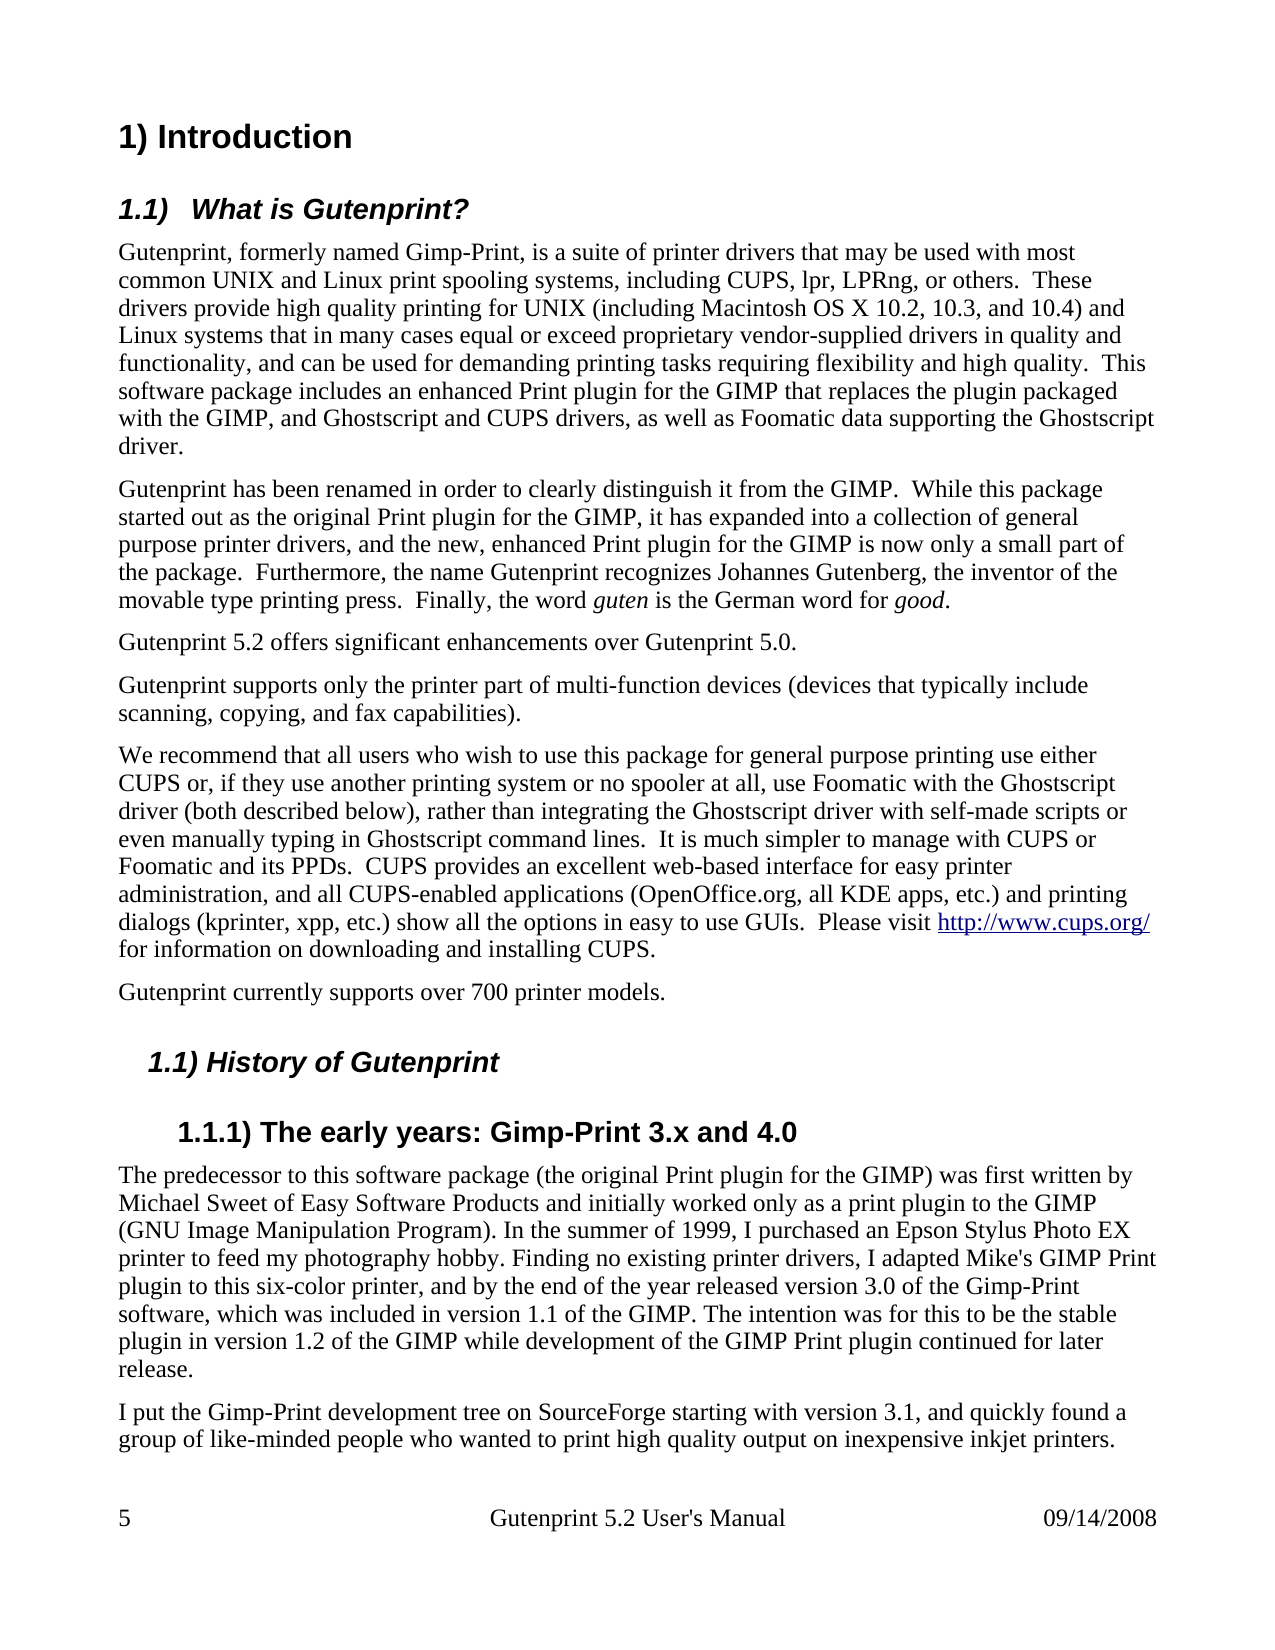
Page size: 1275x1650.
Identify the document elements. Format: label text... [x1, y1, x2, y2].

text Gutenprint supports only the printer part of multi-function devices (devices that typically include scanning, copying, and fax capabilities). [118, 671, 1157, 727]
text The predecessor to this software package (the original Print plugin for the GIMP) was first written by Michael Sweet of Easy Software Products and initially worked only as a print plugin to the GIMP (GNU Image Manipulation Program). In the summer of 1999, I purchased an Epson Stylus Photo EX printer to feed my photography hobby. Finding no existing printer drivers, I adapted Mike's GIMP Print plugin to this six-color printer, and by the end of the year released version 3.0 of the Gimp-Print software, which was included in version 1.1 of the GIMP. The intention was for this to be the stable plugin in version 1.2 of the GIMP while development of the GIMP Print plugin continued for later release. [118, 1161, 1157, 1383]
text Gutenprint, formerly named Gimp-Print, is a suite of printer drivers that may be used with most common UNIX and Linux print spooling systems, including CUPS, lpr, LPRng, or others. These drivers provide high quality printing for UNIX (including Macintosh OS X 10.2, 10.3, and 10.4) and Linux systems that in many cases equal or exceed proprietary vendor-supplied drivers in quality and functionality, and can be used for demanding printing tasks requiring flexibility and high quality. This software package includes an enhanced Print plugin for the GIMP that replaces the plugin packaged with the GIMP, and Ghostscript and CUPS drivers, as well as Foomatic data supporting the Ghostscript driver. [118, 238, 1157, 460]
subtitle What is Gutenprint? [118, 193, 1157, 226]
subtitle The early years: Gimp-Print 3.x and 4.0 [177, 1116, 1157, 1149]
text Gutenprint 5.2 offers significant enhancements over Gutenprint 5.0. [118, 628, 1157, 656]
text I put the Gimp-Print development tree on SourceForge starting with version 3.1, and quickly found a group of like-minded people who wanted to print high quality output on inexpensive inkjet printers. [118, 1398, 1157, 1453]
text Gutenprint currently supports over 700 printer models. [118, 978, 1157, 1006]
subtitle History of Gutenprint [148, 1046, 1157, 1078]
subtitle Introduction [118, 118, 1157, 156]
text Gutenprint has been renamed in order to clearly distinguish it from the GIMP. While this package started out as the original Print plugin for the GIMP, it has expanded into a collection of general purpose printer drivers, and the new, enhanced Print plugin for the GIMP is now only a small part of the package. Furthermore, the name Gutenprint recognizes Johannes Gutenberg, the inventor of the movable type printing press. Finally, the word guten is the German word for good. [118, 475, 1157, 613]
text We recommend that all users who wish to use this package for general purpose printing use either CUPS or, if they use another printing system or no spooler at all, use Foomatic with the Ghostscript driver (both described below), rather than integrating the Ghostscript driver with self-made scripts or even manually typing in Ghostscript command lines. It is much simpler to manage with CUPS or Foomatic and its PPDs. CUPS provides an excellent web-based interface for easy printer administration, and all CUPS-enabled applications (OpenOffice.org, all KDE apps, etc.) and printing dialogs (kprinter, xpp, etc.) show all the options in easy to use GUIs. Please visit http://www.cups.org/ for information on downloading and installing CUPS. [118, 742, 1157, 963]
